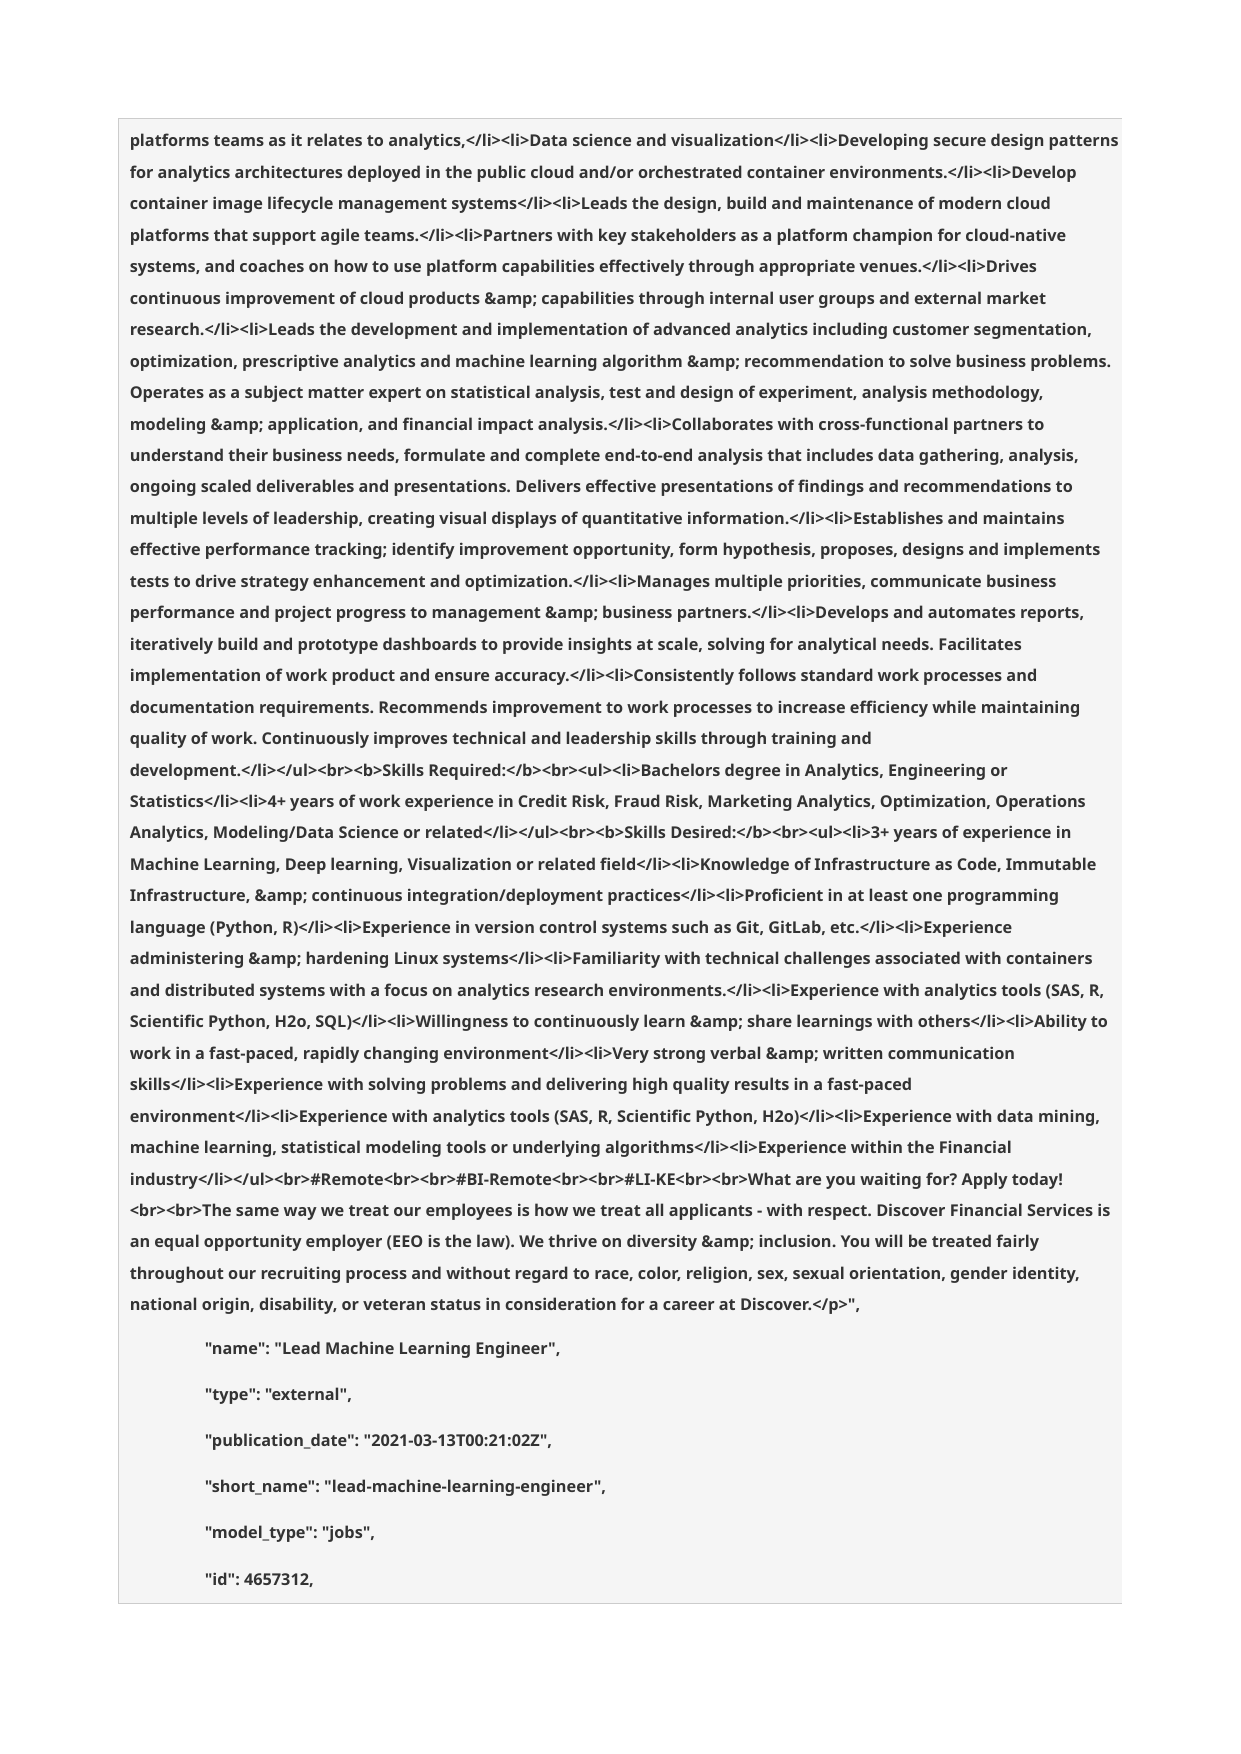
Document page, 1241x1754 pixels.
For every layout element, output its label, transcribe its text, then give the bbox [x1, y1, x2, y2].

list "publication_date": "2021-03-13T00:21:02Z", [119, 1418, 1122, 1453]
list "short_name": "lead-machine-learning-engineer", [119, 1464, 1122, 1499]
list "model_type": "jobs", [119, 1510, 1122, 1545]
list "type": "external", [119, 1372, 1122, 1407]
list "id": 4657312, [119, 1556, 1122, 1603]
list platforms teams as it relates to analytics,</li><li>Data science and visualization</li><li>Developing secure design patterns for analytics architectures deployed in the public cloud and/or orchestrated container environments.</li><li>Develop container image lifecycle management systems</li><li>Leads the design, build and maintenance of modern cloud platforms that support agile teams.</li><li>Partners with key stakeholders as a platform champion for cloud-native systems, and coaches on how to use platform capabilities effectively through appropriate venues.</li><li>Drives continuous improvement of cloud products &amp; capabilities through internal user groups and external market research.</li><li>Leads the development and implementation of advanced analytics including customer segmentation, optimization, prescriptive analytics and machine learning algorithm &amp; recommendation to solve business problems. Operates as a subject matter expert on statistical analysis, test and design of experiment, analysis methodology, modeling &amp; application, and financial impact analysis.</li><li>Collaborates with cross-functional partners to understand their business needs, formulate and complete end-to-end analysis that includes data gathering, analysis, ongoing scaled deliverables and presentations. Delivers effective presentations of findings and recommendations to multiple levels of leadership, creating visual displays of quantitative information.</li><li>Establishes and maintains effective performance tracking; identify improvement opportunity, form hypothesis, proposes, designs and implements tests to drive strategy enhancement and optimization.</li><li>Manages multiple priorities, communicate business performance and project progress to management &amp; business partners.</li><li>Develops and automates reports, iteratively build and prototype dashboards to provide insights at scale, solving for analytical needs. Facilitates implementation of work product and ensure accuracy.</li><li>Consistently follows standard work processes and documentation requirements. Recommends improvement to work processes to increase efficiency while maintaining quality of work. Continuously improves technical and leadership skills through training and development.</li></ul><br><b>Skills Required:</b><br><ul><li>Bachelors degree in Analytics, Engineering or Statistics</li><li>4+ years of work experience in Credit Risk, Fraud Risk, Marketing Analytics, Optimization, Operations Analytics, Modeling/Data Science or related</li></ul><br><b>Skills Desired:</b><br><ul><li>3+ years of experience in Machine Learning, Deep learning, Visualization or related field</li><li>Knowledge of Infrastructure as Code, Immutable Infrastructure, &amp; continuous integration/deployment practices</li><li>Proficient in at least one programming language (Python, R)</li><li>Experience in version control systems such as Git, GitLab, etc.</li><li>Experience administering &amp; hardening Linux systems</li><li>Familiarity with technical challenges associated with containers and distributed systems with a focus on analytics research environments.</li><li>Experience with analytics tools (SAS, R, Scientific Python, H2o, SQL)</li><li>Willingness to continuously learn &amp; share learnings with others</li><li>Ability to work in a fast-paced, rapidly changing environment</li><li>Very strong verbal &amp; written communication skills</li><li>Experience with solving problems and delivering high quality results in a fast-paced environment</li><li>Experience with analytics tools (SAS, R, Scientific Python, H2o)</li><li>Experience with data mining, machine learning, statistical modeling tools or underlying algorithms</li><li>Experience within the Financial industry</li></ul><br>#Remote<br><br>#BI-Remote<br><br>#LI-KE<br><br>What are you waiting for? Apply today!<br><br>The same way we treat our employees is how we treat all applicants - with respect. Discover Financial Services is an equal opportunity employer (EEO is the law). We thrive on diversity &amp; inclusion. You will be treated fairly throughout our recruiting process and without regard to race, color, religion, sex, sexual orientation, gender identity, national origin, disability, or veteran status in consideration for a career at Discover.</p>", [119, 119, 1122, 1316]
list "name": "Lead Machine Learning Engineer", [119, 1326, 1122, 1361]
